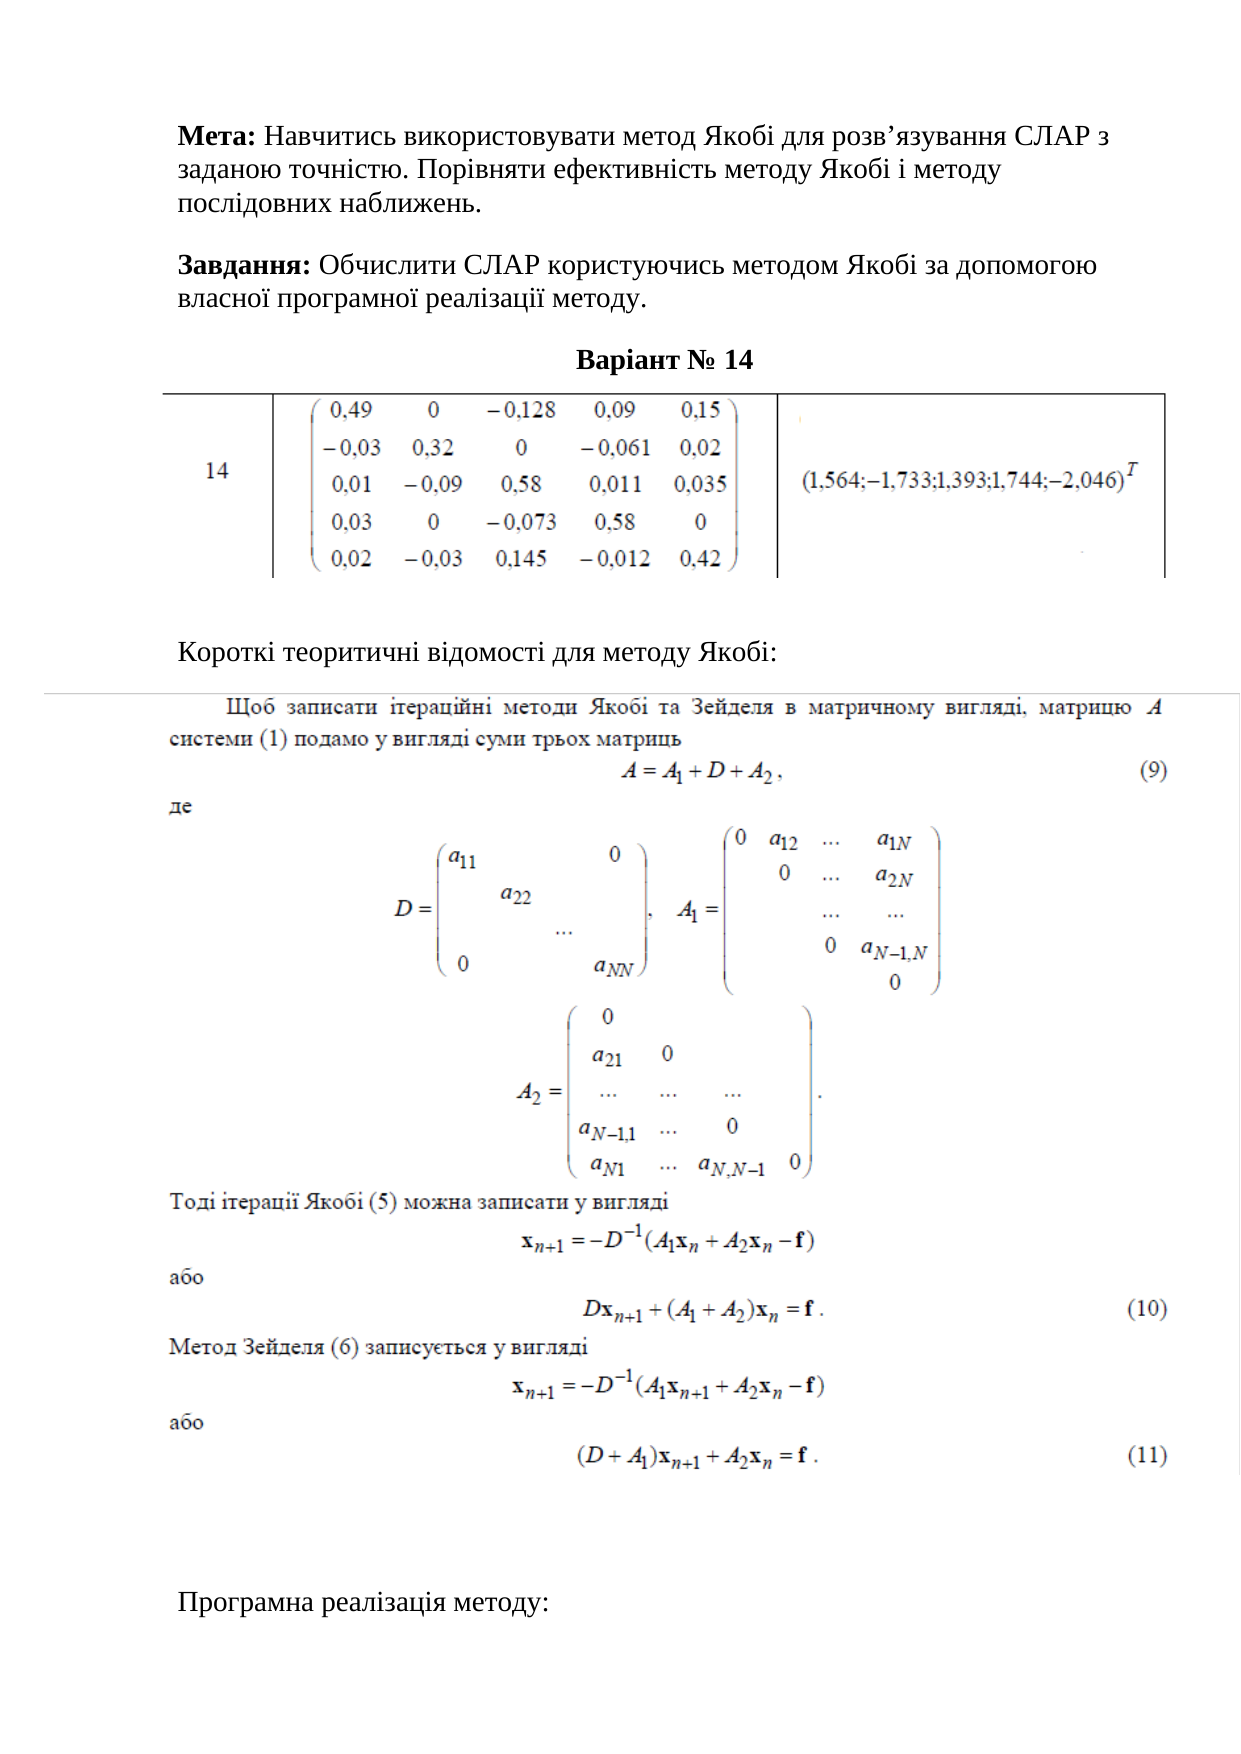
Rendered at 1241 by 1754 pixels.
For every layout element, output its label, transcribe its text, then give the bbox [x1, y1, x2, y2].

text Завдання: Обчислити СЛАР користуючись методом Якобі за допомогою власної програмної реалізації методу. [177, 247, 1152, 314]
text Варіант № 14 [177, 342, 1152, 375]
text Мета: Навчитись використовувати метод Якобі для розв’язування СЛАР з заданою точністю. Порівняти ефективність методу Якобі і методу послідовних наближень. [177, 118, 1152, 219]
text Програмна реалізація методу: [177, 1584, 1152, 1618]
text Короткі теоритичні відомості для методу Якобі: [177, 634, 1152, 668]
